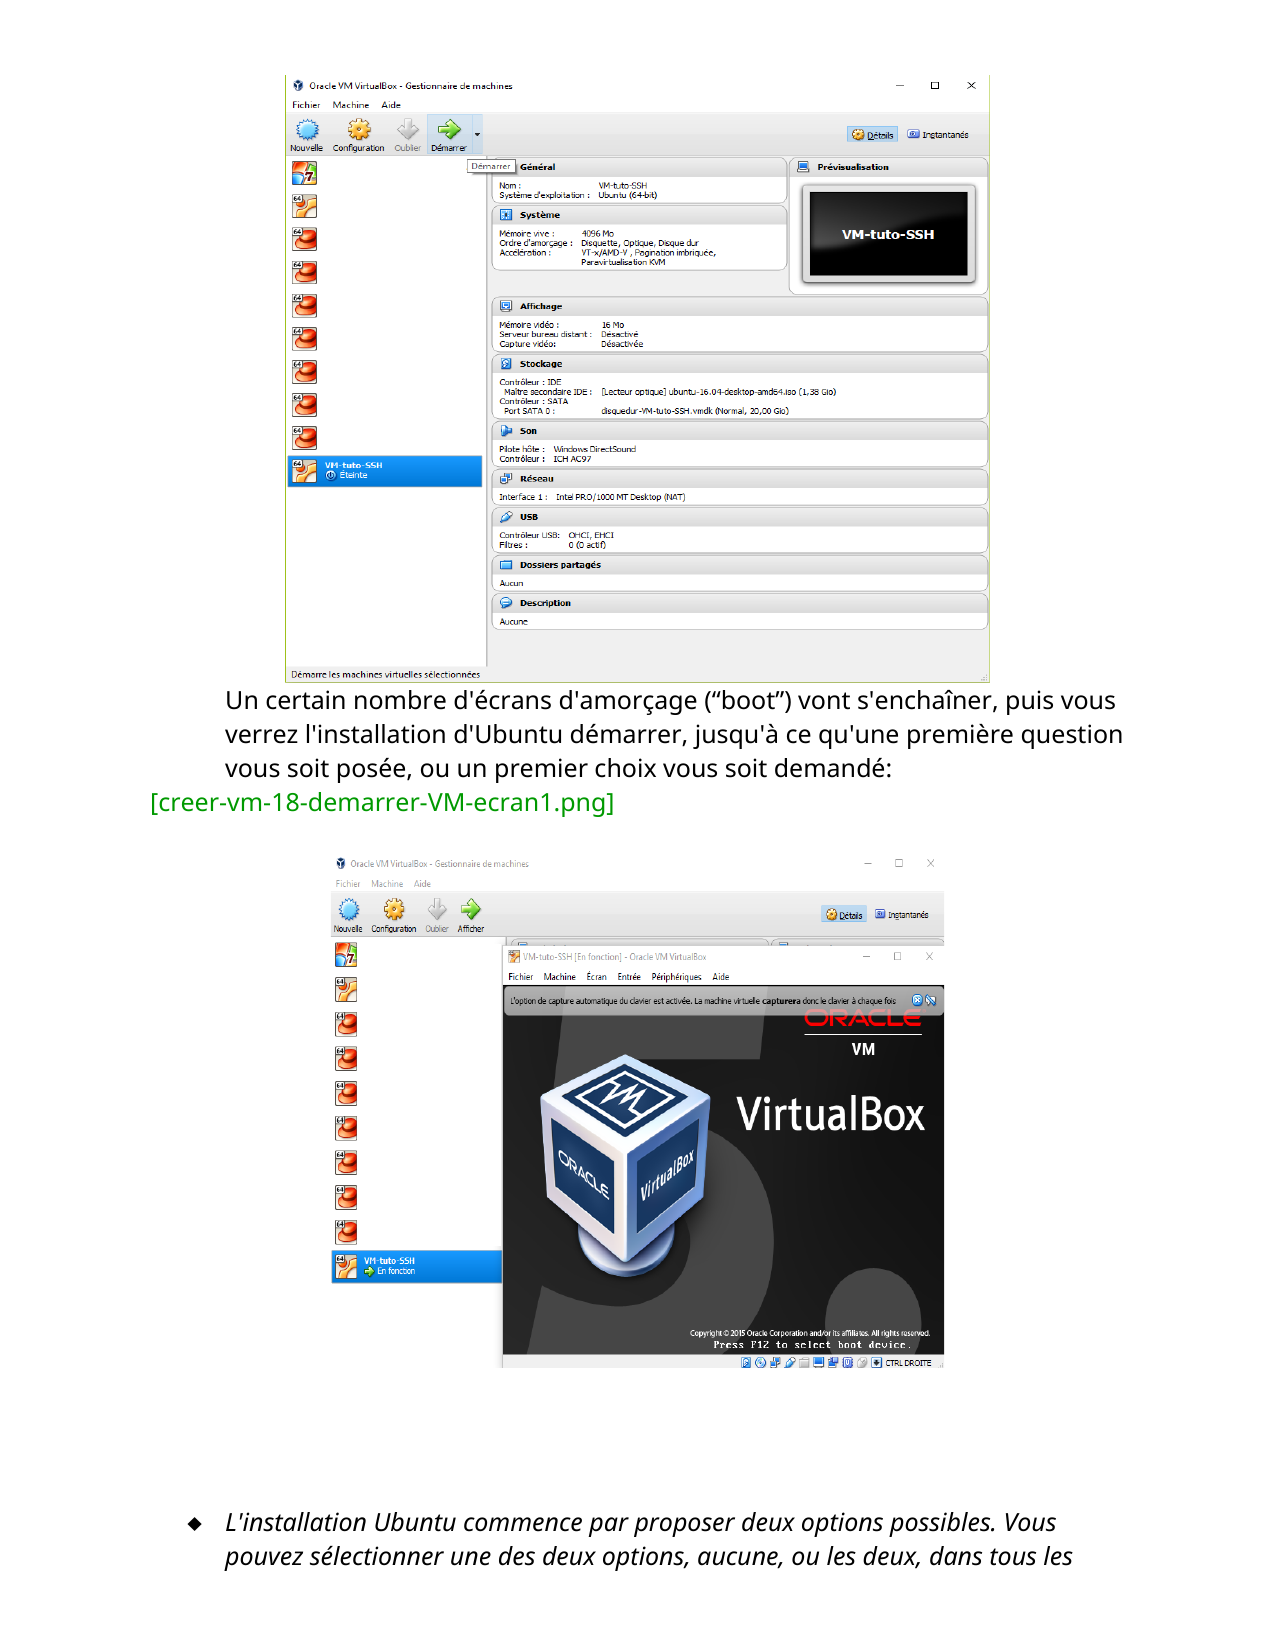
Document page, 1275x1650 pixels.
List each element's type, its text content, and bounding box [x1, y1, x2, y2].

picture [330, 852, 945, 1368]
text [creer-vm-18-demarrer-VM-ecran1.png] [150, 785, 1125, 819]
text Un certain nombre d'écrans d'amorçage (“boot”) vont s'enchaîner, puis vous verrez l'installation d'Ubuntu démarrer, jusqu'à ce qu'une première question vous soit posée, ou un premier choix vous soit demandé: [225, 75, 1125, 785]
picture [285, 75, 990, 683]
list L'installation Ubuntu commence par proposer deux options possibles. Vous pouvez sélectionner une des deux options, aucune, ou les deux, dans tous les [187, 1504, 1125, 1572]
